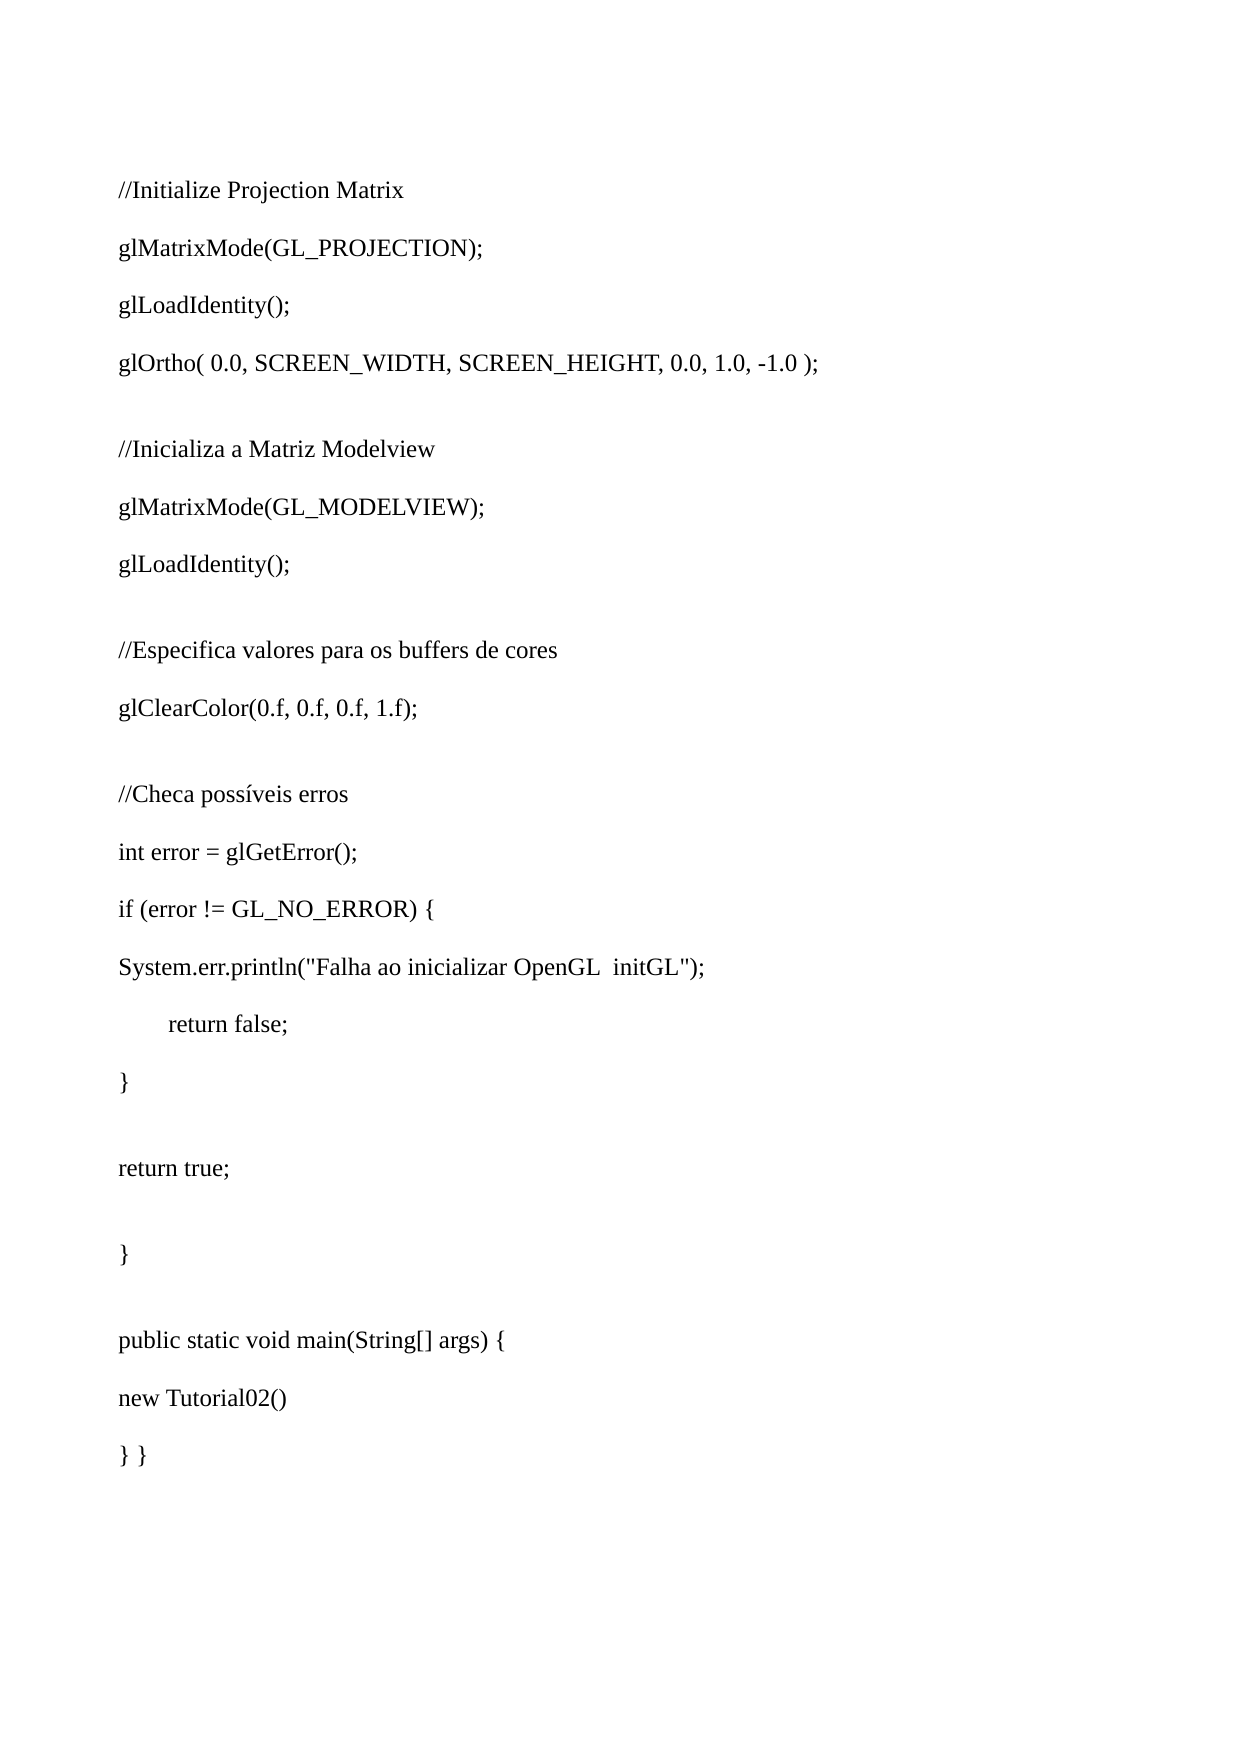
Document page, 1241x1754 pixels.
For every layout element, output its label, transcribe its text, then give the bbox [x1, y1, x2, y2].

text glLoadIdentity(); [118, 549, 1122, 578]
text System.err.println("Falha ao inicializar OpenGL initGL"); [118, 952, 1122, 981]
text } [118, 1239, 1122, 1268]
text //Initialize Projection Matrix [118, 176, 1122, 204]
text glMatrixMode(GL_PROJECTION); [118, 233, 1122, 262]
text return true; [118, 1153, 1122, 1182]
text //Inicializa a Matriz Modelview [118, 434, 1122, 463]
text } [118, 1067, 1122, 1096]
text //Especifica valores para os buffers de cores [118, 636, 1122, 664]
text glMatrixMode(GL_MODELVIEW); [118, 492, 1122, 521]
text glOrtho( 0.0, SCREEN_WIDTH, SCREEN_HEIGHT, 0.0, 1.0, -1.0 ); [118, 348, 1122, 377]
text glLoadIdentity(); [118, 291, 1122, 319]
text } } [118, 1441, 1122, 1469]
text //Checa possíveis erros [118, 779, 1122, 808]
text glClearColor(0.f, 0.f, 0.f, 1.f); [118, 693, 1122, 722]
text if (error != GL_NO_ERROR) { [118, 894, 1122, 923]
text int error = glGetError(); [118, 837, 1122, 866]
text new Tutorial02() [118, 1383, 1122, 1412]
text public static void main(String[] args) { [118, 1326, 1122, 1354]
text return false; [118, 1009, 1122, 1038]
